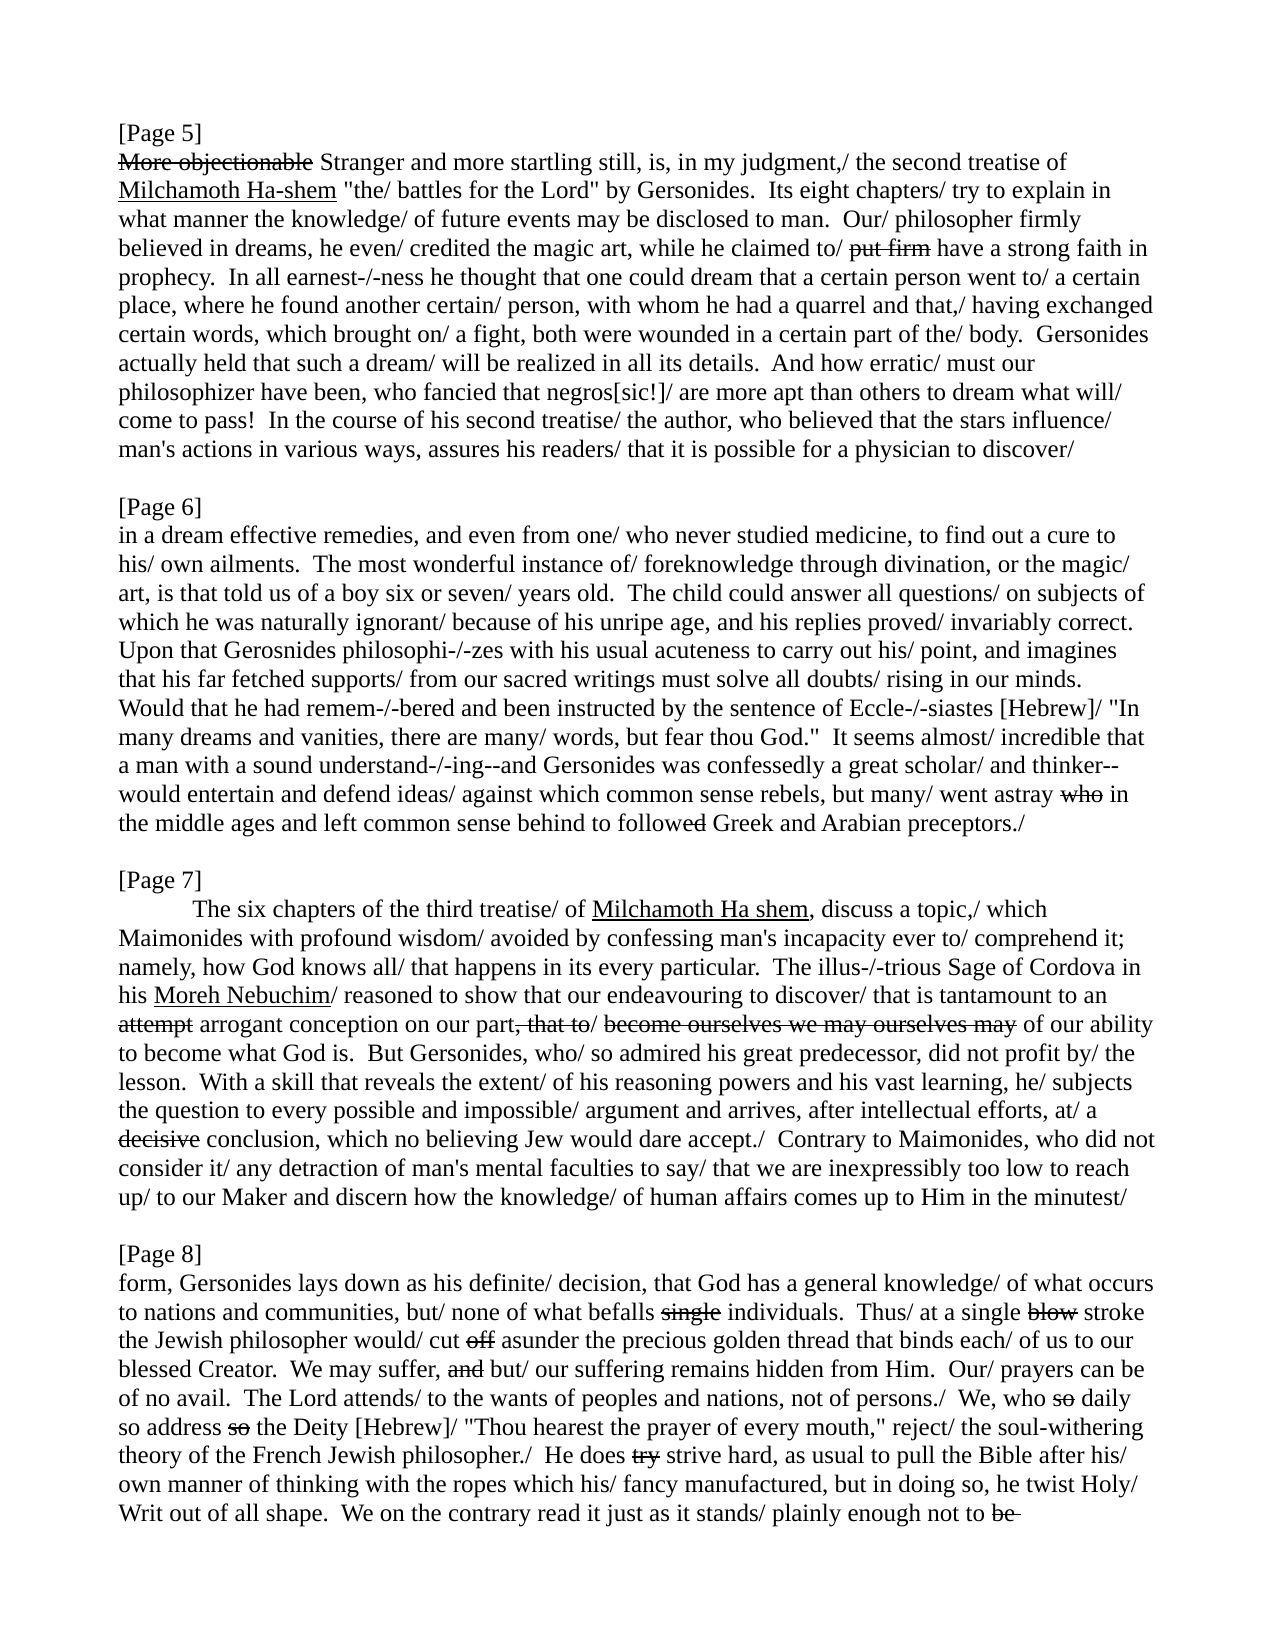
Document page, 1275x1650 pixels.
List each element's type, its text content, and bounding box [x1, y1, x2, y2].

text More objectionable Stranger and more startling still, is, in my judgment,/ the second treatise of Milchamoth Ha-shem "the/ battles for the Lord" by Gersonides. Its eight chapters/ try to explain in what manner the knowledge/ of future events may be disclosed to man. Our/ philosopher firmly believed in dreams, he even/ credited the magic art, while he claimed to/ put firm have a strong faith in prophecy. In all earnest-/-ness he thought that one could dream that a certain person went to/ a certain place, where he found another certain/ person, with whom he had a quarrel and that,/ having exchanged certain words, which brought on/ a fight, both were wounded in a certain part of the/ body. Gersonides actually held that such a dream/ will be realized in all its details. And how erratic/ must our philosophizer have been, who fancied that negros[sic!]/ are more apt than others to dream what will/ come to pass! In the course of his second treatise/ the author, who believed that the stars influence/ man's actions in various ways, assures his readers/ that it is possible for a physician to discover/ [118, 147, 1157, 463]
text form, Gersonides lays down as his definite/ decision, that God has a general knowledge/ of what occurs to nations and communities, but/ none of what befalls single individuals. Thus/ at a single blow stroke the Jewish philosopher would/ cut off asunder the precious golden thread that binds each/ of us to our blessed Creator. We may suffer, and but/ our suffering remains hidden from Him. Our/ prayers can be of no avail. The Lord attends/ to the wants of peoples and nations, not of persons./ We, who so daily so address so the Deity [Hebrew]/ "Thou hearest the prayer of every mouth," reject/ the soul-withering theory of the French Jewish philosopher./ He does try strive hard, as usual to pull the Bible after his/ own manner of thinking with the ropes which his/ fancy manufactured, but in doing so, he twist Holy/ Writ out of all shape. We on the contrary read it just as it stands/ plainly enough not to be [118, 1268, 1157, 1527]
text [Page 7] [118, 866, 1157, 894]
text [Page 5] [118, 118, 1157, 147]
text The six chapters of the third treatise/ of Milchamoth Ha shem, discuss a topic,/ which Maimonides with profound wisdom/ avoided by confessing man's incapacity ever to/ comprehend it; namely, how God knows all/ that happens in its every particular. The illus-/-trious Sage of Cordova in his Moreh Nebuchim/ reasoned to show that our endeavouring to discover/ that is tantamount to an attempt arrogant conception on our part, that to/ become ourselves we may ourselves may of our ability to become what God is. But Gersonides, who/ so admired his great predecessor, did not profit by/ the lesson. With a skill that reveals the extent/ of his reasoning powers and his vast learning, he/ subjects the question to every possible and impossible/ argument and arrives, after intellectual efforts, at/ a decisive conclusion, which no believing Jew would dare accept./ Contrary to Maimonides, who did not consider it/ any detraction of man's mental faculties to say/ that we are inexpressibly too low to reach up/ to our Maker and discern how the knowledge/ of human affairs comes up to Him in the minutest/ [118, 894, 1157, 1211]
text [Page 6] [118, 492, 1157, 521]
text [Page 8] [118, 1239, 1157, 1268]
text in a dream effective remedies, and even from one/ who never studied medicine, to find out a cure to his/ own ailments. The most wonderful instance of/ foreknowledge through divination, or the magic/ art, is that told us of a boy six or seven/ years old. The child could answer all questions/ on subjects of which he was naturally ignorant/ because of his unripe age, and his replies proved/ invariably correct. Upon that Gerosnides philosophi-/-zes with his usual acuteness to carry out his/ point, and imagines that his far fetched supports/ from our sacred writings must solve all doubts/ rising in our minds. Would that he had remem-/-bered and been instructed by the sentence of Eccle-/-siastes [Hebrew]/ "In many dreams and vanities, there are many/ words, but fear thou God." It seems almost/ incredible that a man with a sound understand-/-ing--and Gersonides was confessedly a great scholar/ and thinker--would entertain and defend ideas/ against which common sense rebels, but many/ went astray who in the middle ages and left common sense behind to followed Greek and Arabian preceptors./ [118, 521, 1157, 837]
